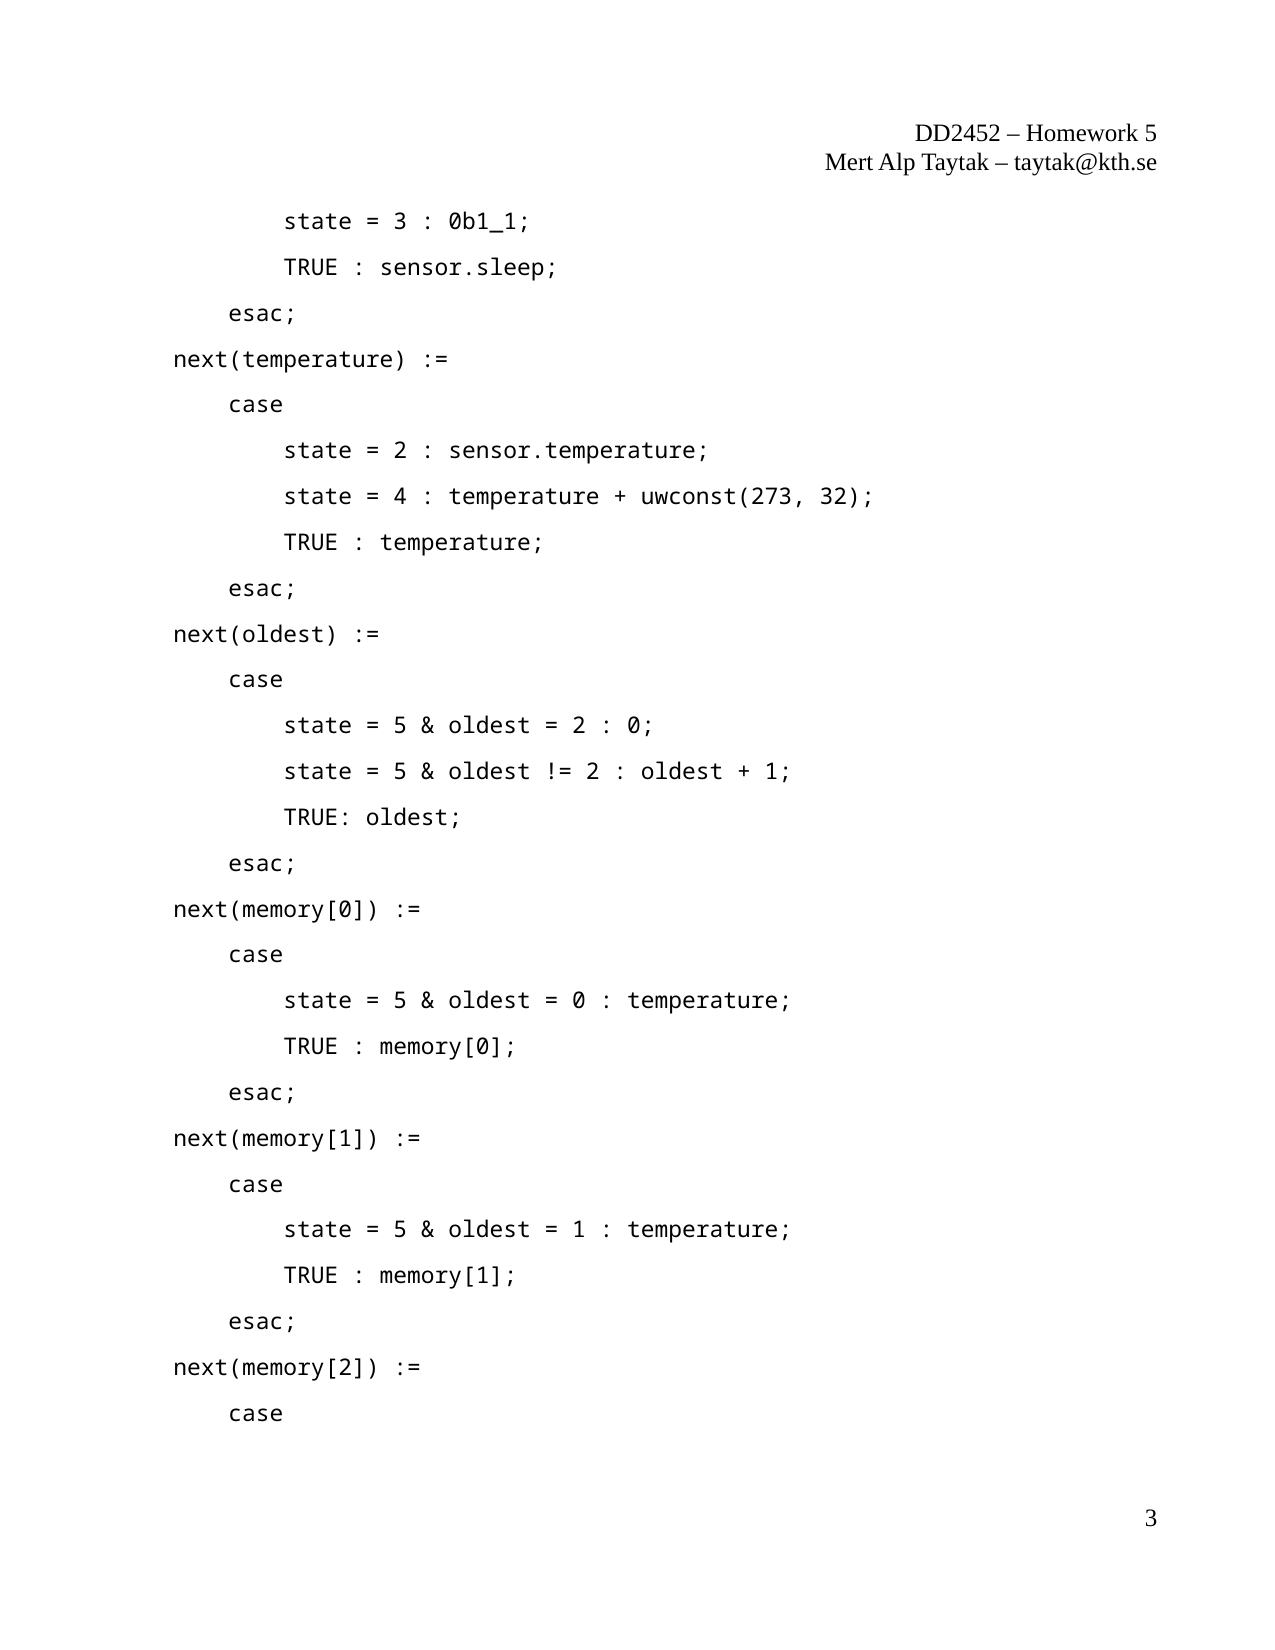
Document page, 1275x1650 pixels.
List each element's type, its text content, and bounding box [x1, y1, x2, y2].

text next(memory[2]) := [118, 1351, 1157, 1382]
text esac; [118, 1305, 1157, 1336]
text case [118, 663, 1157, 695]
text state = 5 & oldest != 2 : oldest + 1; [118, 755, 1157, 786]
text TRUE : temperature; [118, 526, 1157, 557]
text esac; [118, 847, 1157, 878]
text TRUE: oldest; [118, 801, 1157, 832]
text state = 2 : sensor.temperature; [118, 434, 1157, 466]
text esac; [118, 1076, 1157, 1107]
text state = 5 & oldest = 0 : temperature; [118, 984, 1157, 1016]
text TRUE : memory[1]; [118, 1259, 1157, 1291]
text state = 4 : temperature + uwconst(273, 32); [118, 480, 1157, 511]
text next(memory[1]) := [118, 1122, 1157, 1153]
text esac; [118, 572, 1157, 603]
text case [118, 1168, 1157, 1199]
text next(temperature) := [118, 343, 1157, 374]
text state = 5 & oldest = 2 : 0; [118, 709, 1157, 741]
text esac; [118, 297, 1157, 328]
text case [118, 1397, 1157, 1428]
text case [118, 388, 1157, 420]
text next(oldest) := [118, 618, 1157, 649]
text next(memory[0]) := [118, 893, 1157, 924]
text TRUE : memory[0]; [118, 1030, 1157, 1061]
text state = 5 & oldest = 1 : temperature; [118, 1213, 1157, 1245]
text case [118, 938, 1157, 970]
text TRUE : sensor.sleep; [118, 251, 1157, 282]
text state = 3 : 0b1_1; [118, 205, 1157, 236]
